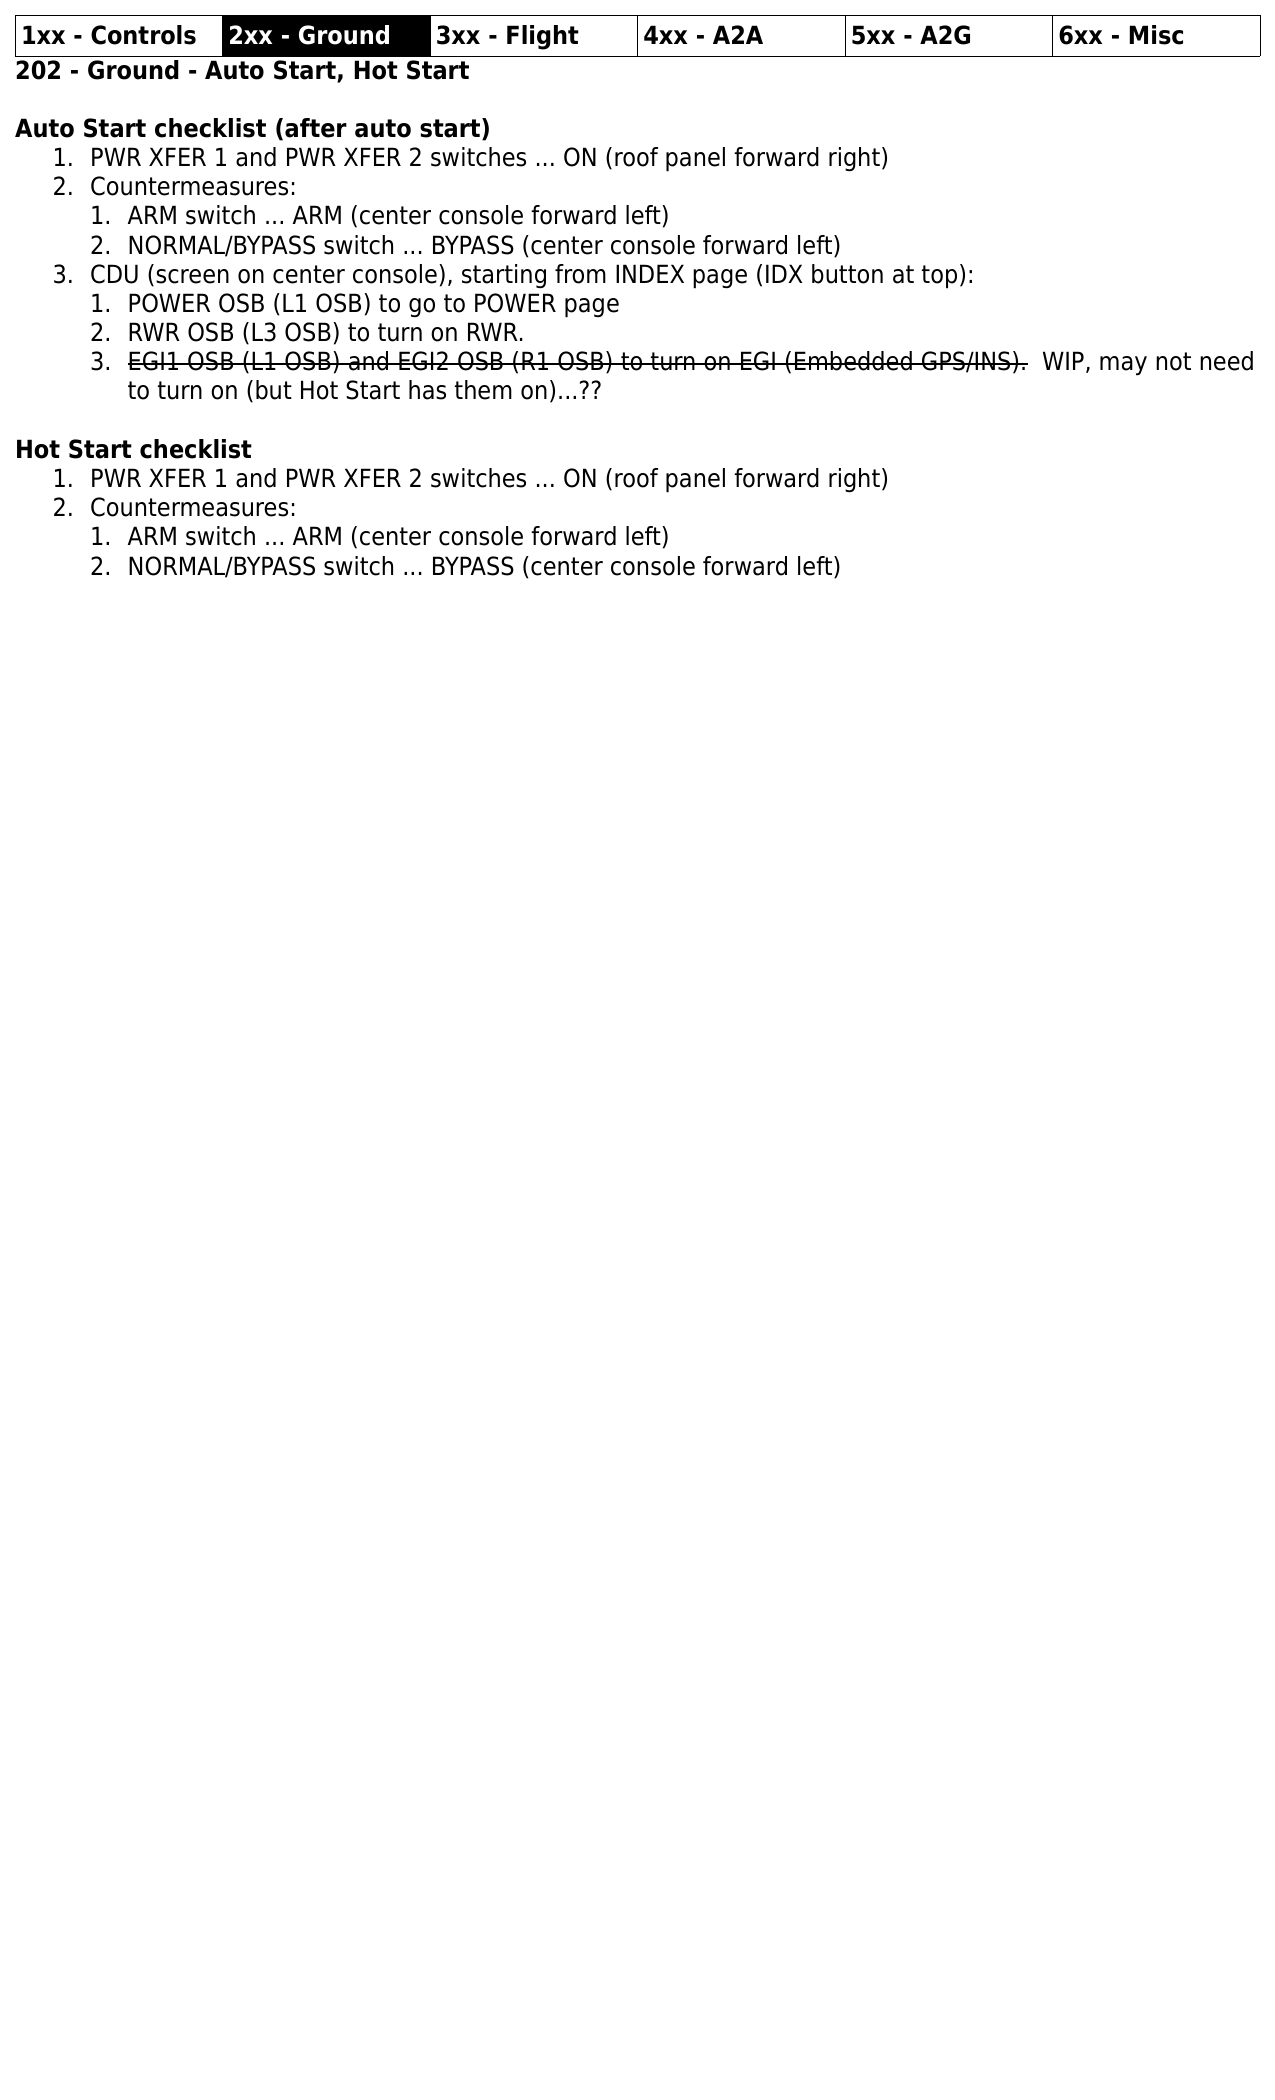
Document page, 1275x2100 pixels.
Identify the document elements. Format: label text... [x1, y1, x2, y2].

text 202 - Ground - Auto Start, Hot Start [15, 57, 1260, 85]
table_header 4xx - A2A [638, 16, 845, 56]
text Hot Start checklist [15, 435, 1260, 464]
list Countermeasures: [52, 172, 1260, 202]
table_header 5xx - A2G [846, 16, 1052, 56]
list PWR XFER 1 and PWR XFER 2 switches ... ON (roof panel forward right) [52, 143, 1260, 172]
table_header 2xx - Ground [223, 16, 430, 56]
list PWR XFER 1 and PWR XFER 2 switches ... ON (roof panel forward right) [52, 464, 1260, 493]
list ARM switch ... ARM (center console forward left) [90, 522, 1260, 552]
table_header 3xx - Flight [431, 16, 637, 56]
list ARM switch ... ARM (center console forward left) [90, 202, 1260, 231]
table_header 1xx - Controls [16, 16, 222, 56]
list EGI1 OSB (L1 OSB) and EGI2 OSB (R1 OSB) to turn on EGI (Embedded GPS/INS). WIP, may not need to turn on (but Hot Start has them on)...?? [90, 347, 1260, 406]
list CDU (screen on center console), starting from INDEX page (IDX button at top): [52, 260, 1260, 289]
list Countermeasures: [52, 493, 1260, 522]
list NORMAL/BYPASS switch ... BYPASS (center console forward left) [90, 552, 1260, 581]
text Auto Start checklist (after auto start) [15, 114, 1260, 143]
list POWER OSB (L1 OSB) to go to POWER page [90, 289, 1260, 318]
table_header 6xx - Misc [1053, 16, 1260, 56]
list NORMAL/BYPASS switch ... BYPASS (center console forward left) [90, 231, 1260, 260]
list RWR OSB (L3 OSB) to turn on RWR. [90, 318, 1260, 347]
